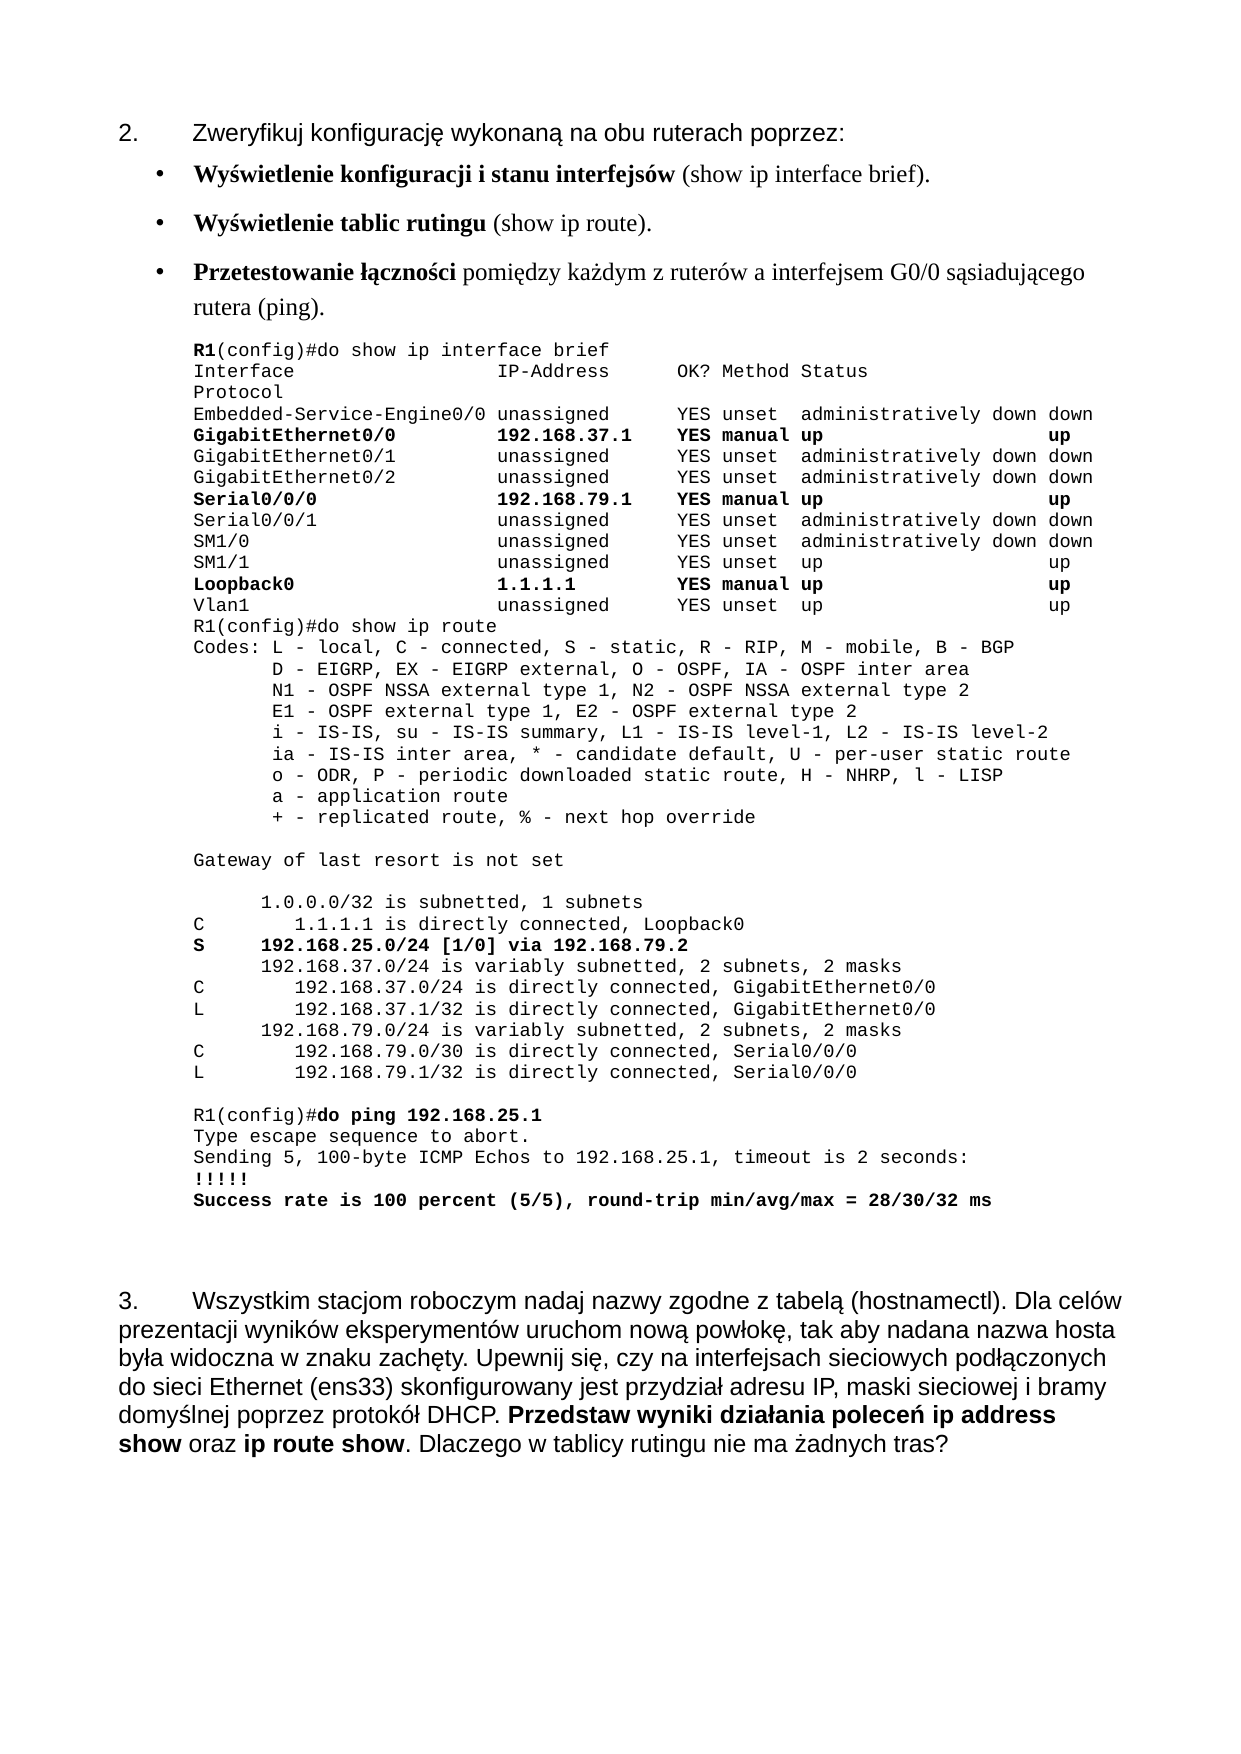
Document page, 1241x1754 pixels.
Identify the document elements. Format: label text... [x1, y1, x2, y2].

text GigabitEthernet0/2 unassigned YES unset administratively down down [193, 468, 1122, 489]
text C 1.1.1.1 is directly connected, Loopback0 [193, 914, 1122, 936]
text i - IS-IS, su - IS-IS summary, L1 - IS-IS level-1, L2 - IS-IS level-2 [193, 723, 1122, 744]
text Vlan1 unassigned YES unset up up [193, 596, 1122, 617]
text Serial0/0/0 192.168.79.1 YES manual up up [193, 489, 1122, 511]
text o - ODR, P - periodic downloaded static route, H - NHRP, l - LISP [193, 766, 1122, 787]
text Codes: L - local, C - connected, S - static, R - RIP, M - mobile, B - BGP [193, 638, 1122, 659]
text Embedded-Service-Engine0/0 unassigned YES unset administratively down down [193, 404, 1122, 426]
list Przetestowanie łączności pomiędzy każdym z ruterów a interfejsem G0/0 sąsiadującego rutera (ping). [156, 257, 1122, 321]
text N1 - OSPF NSSA external type 1, N2 - OSPF NSSA external type 2 [193, 681, 1122, 702]
text R1(config)#do ping 192.168.25.1 [193, 1106, 1122, 1127]
text 1.0.0.0/32 is subnetted, 1 subnets [193, 893, 1122, 914]
text R1(config)#do show ip route [193, 617, 1122, 638]
text 192.168.79.0/24 is variably subnetted, 2 subnets, 2 masks [193, 1021, 1122, 1042]
text R1(config)#do show ip interface brief [193, 341, 1122, 362]
text Gateway of last resort is not set [193, 851, 1122, 872]
text + - replicated route, % - next hop override [193, 808, 1122, 829]
text Sending 5, 100-byte ICMP Echos to 192.168.25.1, timeout is 2 seconds: [193, 1148, 1122, 1169]
text a - application route [193, 787, 1122, 808]
subtitle Zweryfikuj konfigurację wykonaną na obu ruterach poprzez: [118, 118, 1122, 147]
list Wyświetlenie konfiguracji i stanu interfejsów (show ip interface brief). [156, 159, 1122, 188]
text E1 - OSPF external type 1, E2 - OSPF external type 2 [193, 702, 1122, 723]
text L 192.168.37.1/32 is directly connected, GigabitEthernet0/0 [193, 999, 1122, 1021]
text Serial0/0/1 unassigned YES unset administratively down down [193, 511, 1122, 532]
text Loopback0 1.1.1.1 YES manual up up [193, 574, 1122, 596]
text C 192.168.79.0/30 is directly connected, Serial0/0/0 [193, 1042, 1122, 1063]
text ia - IS-IS inter area, * - candidate default, U - per-user static route [193, 744, 1122, 766]
text Interface IP-Address OK? Method Status Protocol [193, 362, 1122, 404]
text C 192.168.37.0/24 is directly connected, GigabitEthernet0/0 [193, 978, 1122, 999]
subtitle Wszystkim stacjom roboczym nadaj nazwy zgodne z tabelą (hostnamectl). Dla celów prezentacji wyników eksperymentów uruchom nową powłokę, tak aby nadana nazwa hosta była widoczna w znaku zachęty. Upewnij się, czy na interfejsach sieciowych podłączonych do sieci Ethernet (ens33) skonfigurowany jest przydział adresu IP, maski sieciowej i bramy domyślnej poprzez protokół DHCP. Przedstaw wyniki działania poleceń ip address show oraz ip route show. Dlaczego w tablicy rutingu nie ma żadnych tras? [118, 1286, 1122, 1457]
text !!!!! [193, 1169, 1122, 1191]
text D - EIGRP, EX - EIGRP external, O - OSPF, IA - OSPF inter area [193, 659, 1122, 681]
text SM1/0 unassigned YES unset administratively down down [193, 532, 1122, 553]
text L 192.168.79.1/32 is directly connected, Serial0/0/0 [193, 1063, 1122, 1084]
list Wyświetlenie tablic rutingu (show ip route). [156, 208, 1122, 237]
text S 192.168.25.0/24 [1/0] via 192.168.79.2 [193, 936, 1122, 957]
text 192.168.37.0/24 is variably subnetted, 2 subnets, 2 masks [193, 957, 1122, 978]
text SM1/1 unassigned YES unset up up [193, 553, 1122, 574]
text Success rate is 100 percent (5/5), round-trip min/avg/max = 28/30/32 ms [193, 1191, 1122, 1212]
text Type escape sequence to abort. [193, 1127, 1122, 1148]
text GigabitEthernet0/0 192.168.37.1 YES manual up up [193, 426, 1122, 447]
text GigabitEthernet0/1 unassigned YES unset administratively down down [193, 447, 1122, 468]
